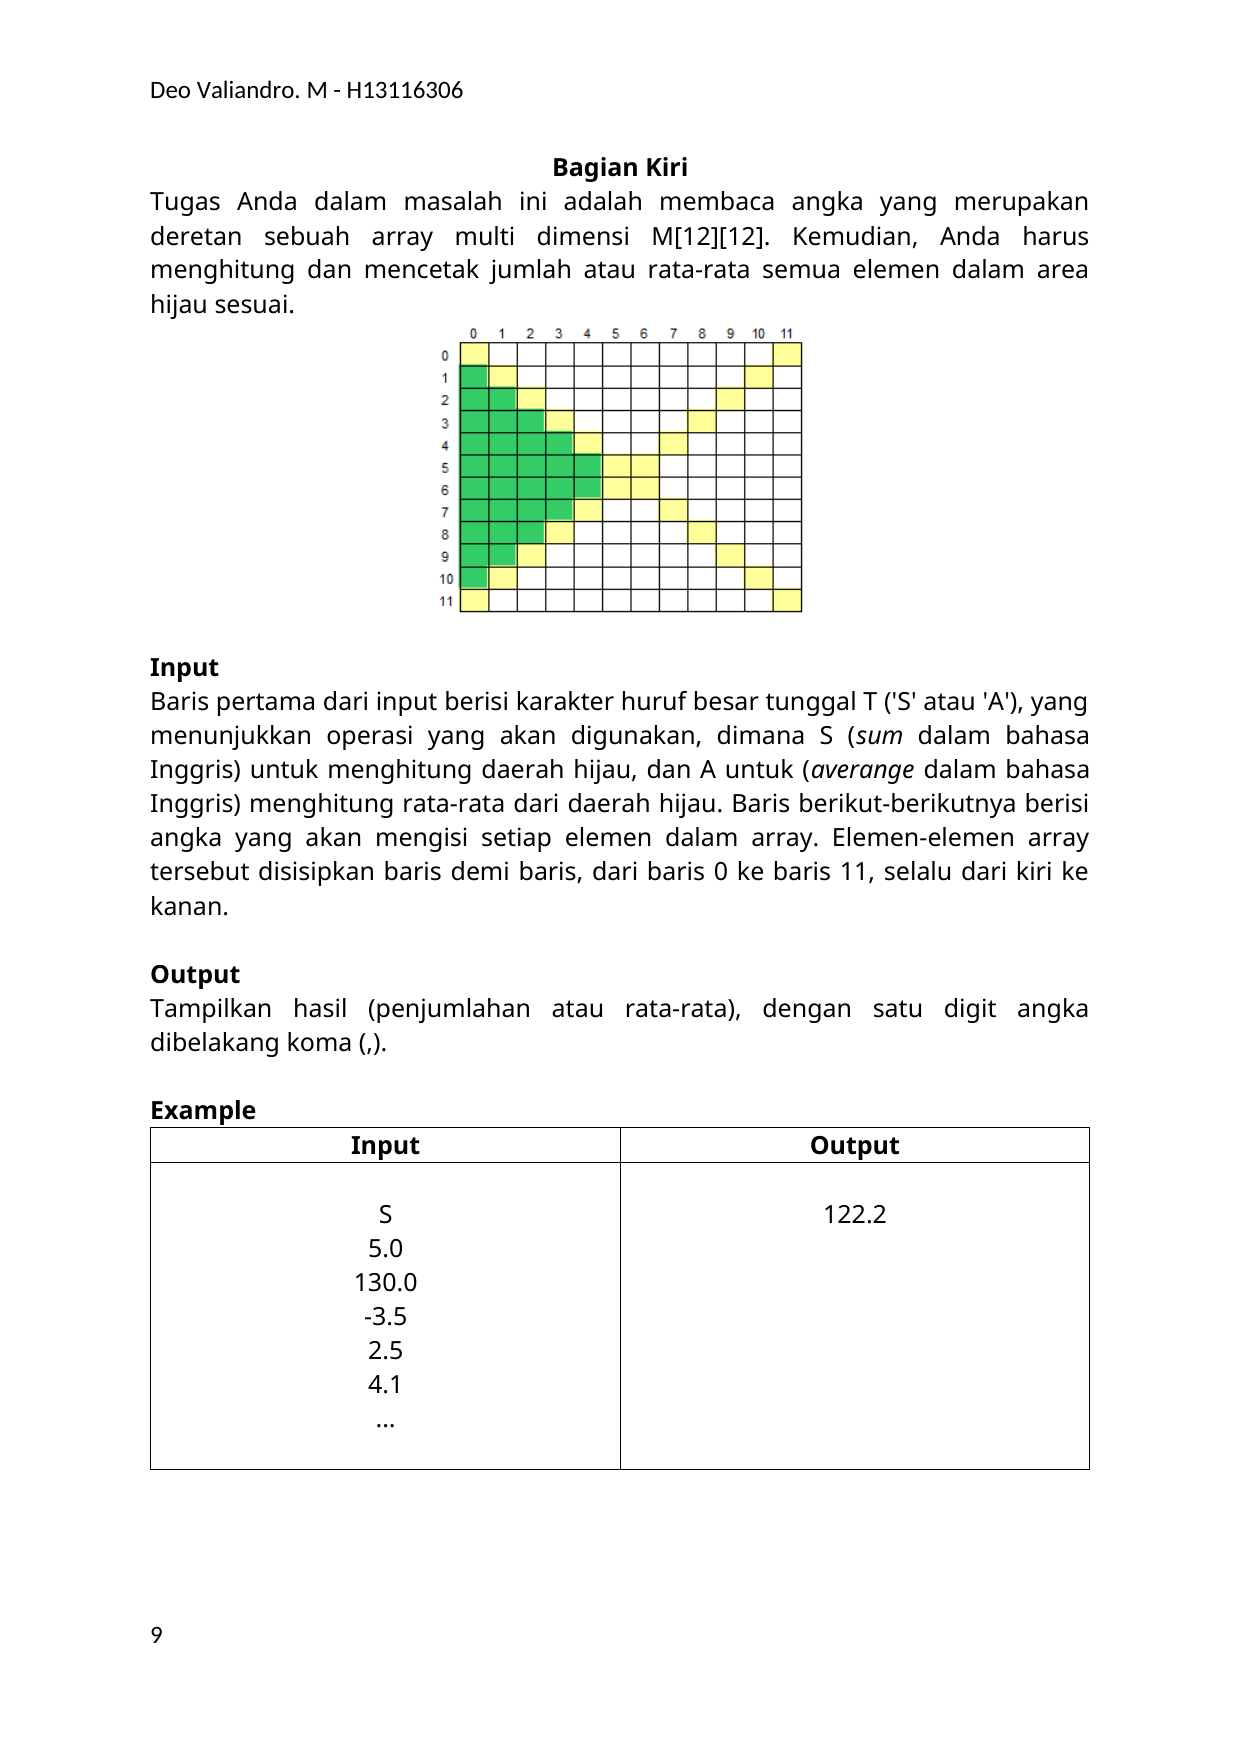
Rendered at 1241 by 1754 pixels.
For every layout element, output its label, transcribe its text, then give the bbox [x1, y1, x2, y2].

table_cell 122.2 [621, 1163, 1089, 1469]
text Output [150, 956, 1090, 990]
text Input [150, 650, 1090, 684]
table_header Input [151, 1128, 620, 1162]
table_cell S 5.0 130.0 -3.5 2.5 4.1 ... [151, 1163, 620, 1469]
table_header Output [621, 1128, 1089, 1162]
text Baris pertama dari input berisi karakter huruf besar tunggal T ('S' atau 'A'), yang menunjukkan operasi yang akan digunakan, dimana S (sum dalam bahasa Inggris) untuk menghitung daerah hijau, dan A untuk (averange dalam bahasa Inggris) menghitung rata-rata dari daerah hijau. Baris berikut-berikutnya berisi angka yang akan mengisi setiap elemen dalam array. Elemen-elemen array tersebut disisipkan baris demi baris, dari baris 0 ke baris 11, selalu dari kiri ke kanan. [150, 684, 1090, 922]
text Tampilkan hasil (penjumlahan atau rata-rata), dengan satu digit angka dibelakang koma (,). [150, 990, 1090, 1058]
text Bagian Kiri [150, 150, 1090, 184]
picture [434, 320, 806, 616]
text Example [150, 1092, 1090, 1127]
text Tugas Anda dalam masalah ini adalah membaca angka yang merupakan deretan sebuah array multi dimensi M[12][12]. Kemudian, Anda harus menghitung dan mencetak jumlah atau rata-rata semua elemen dalam area hijau sesuai. [150, 184, 1090, 320]
